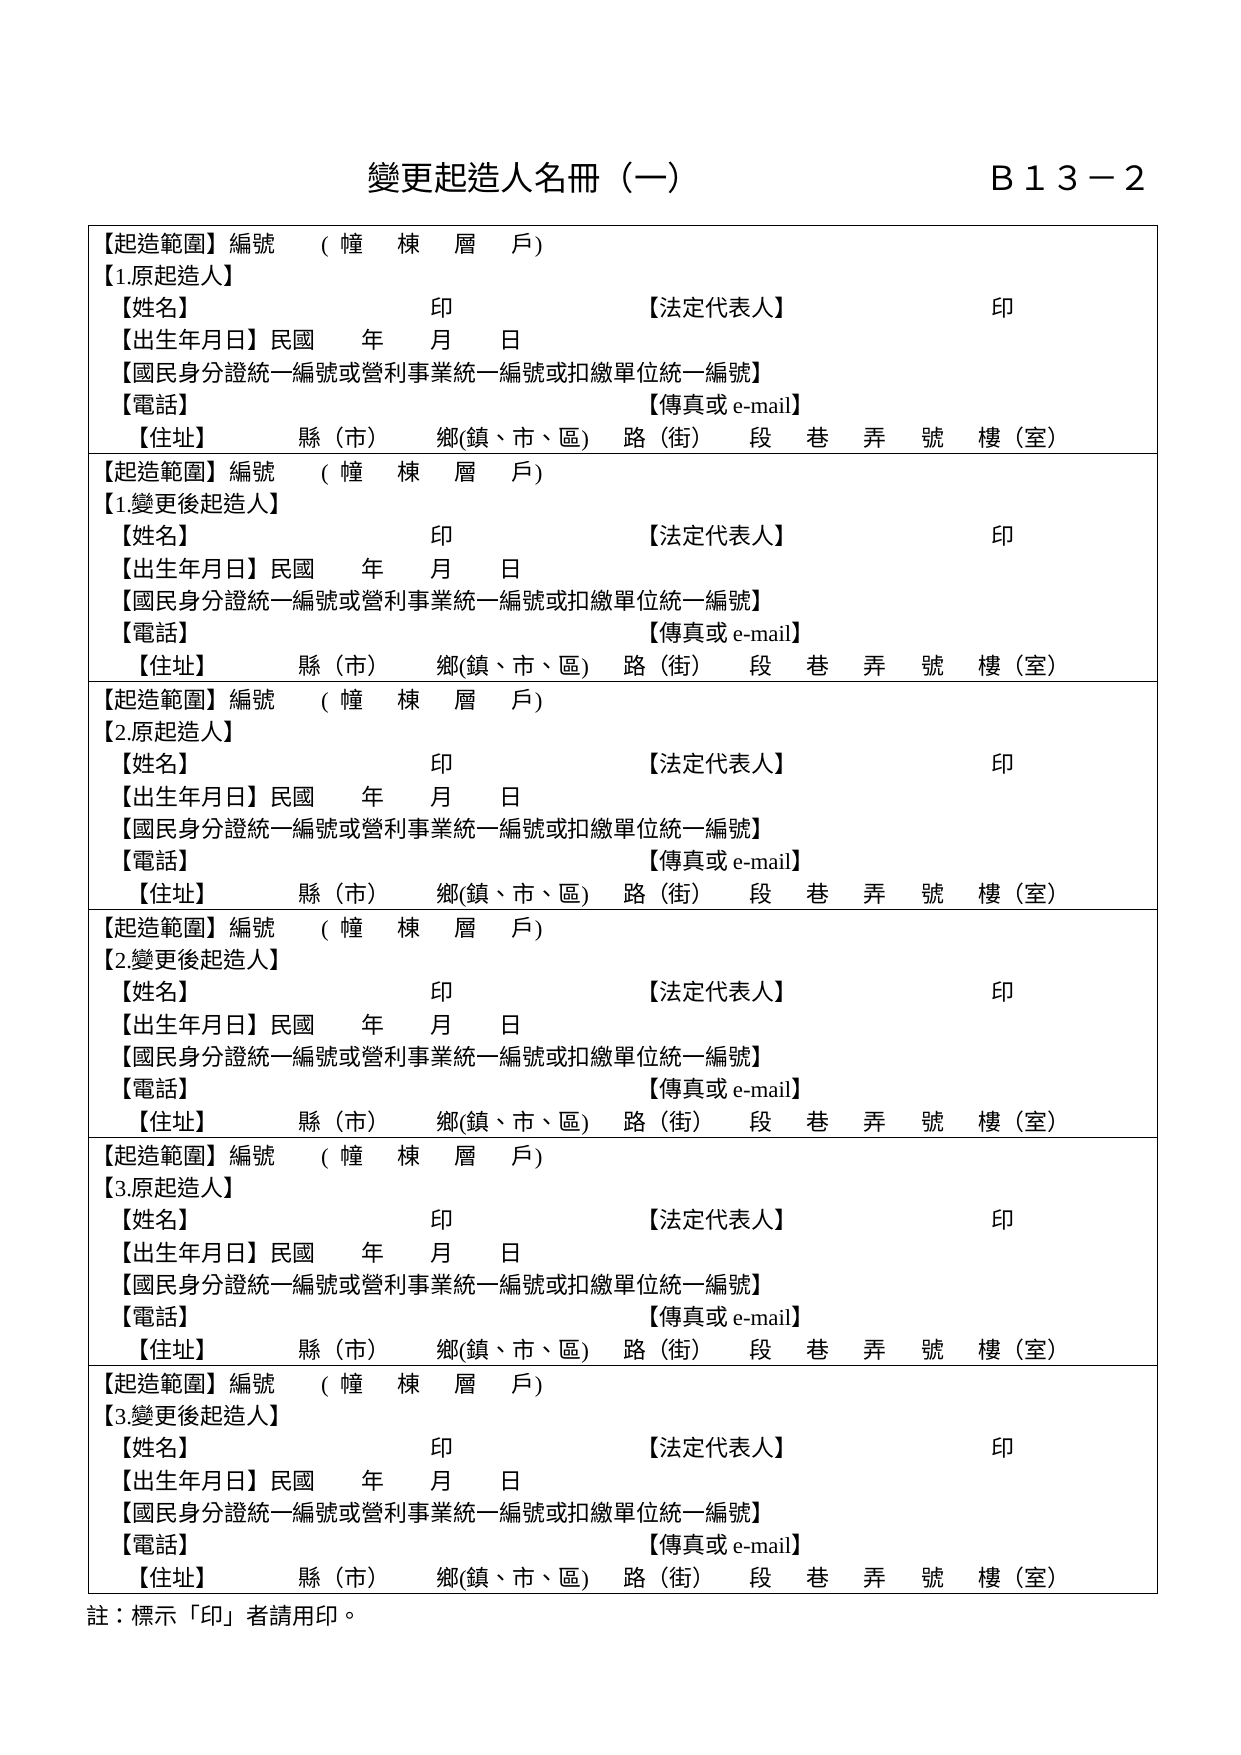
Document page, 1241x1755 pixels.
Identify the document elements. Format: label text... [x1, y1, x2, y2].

table_cell 【起造範圍】編號 ( 幢 棟 層 戶) 【3.原起造人】 【姓名】 印 【法定代表人】 印 【出生年月日】民國 年 月 日 【國民身分證統一編號或營利事業統一編號或扣繳單位統一編號】 【電話】 【傳真或e-mail】 【住址】 縣（市） 鄉(鎮、市、區) 路（街） 段 巷 弄 號 樓（室） [89, 1138, 1157, 1365]
text 註：標示「印」者請用印。 [1, 1594, 1152, 1632]
table_header [89, 89, 979, 152]
table_cell 【起造範圍】編號 ( 幢 棟 層 戶) 【3.變更後起造人】 【姓名】 印 【法定代表人】 印 【出生年月日】民國 年 月 日 【國民身分證統一編號或營利事業統一編號或扣繳單位統一編號】 【電話】 【傳真或e-mail】 【住址】 縣（市） 鄉(鎮、市、區) 路（街） 段 巷 弄 號 樓（室） [89, 1366, 1157, 1593]
table_cell 【起造範圍】編號 ( 幢 棟 層 戶) 【1.變更後起造人】 【姓名】 印 【法定代表人】 印 【出生年月日】民國 年 月 日 【國民身分證統一編號或營利事業統一編號或扣繳單位統一編號】 【電話】 【傳真或e-mail】 【住址】 縣（市） 鄉(鎮、市、區) 路（街） 段 巷 弄 號 樓（室） [89, 454, 1157, 681]
table_cell Ｂ１３－２ [979, 152, 1157, 225]
table_cell 變更起造人名冊（一） [89, 152, 979, 225]
table_cell 【起造範圍】編號 ( 幢 棟 層 戶) 【1.原起造人】 【姓名】 印 【法定代表人】 印 【出生年月日】民國 年 月 日 【國民身分證統一編號或營利事業統一編號或扣繳單位統一編號】 【電話】 【傳真或e-mail】 【住址】 縣（市） 鄉(鎮、市、區) 路（街） 段 巷 弄 號 樓（室） [89, 226, 1157, 453]
table_cell 【起造範圍】編號 ( 幢 棟 層 戶) 【2.原起造人】 【姓名】 印 【法定代表人】 印 【出生年月日】民國 年 月 日 【國民身分證統一編號或營利事業統一編號或扣繳單位統一編號】 【電話】 【傳真或e-mail】 【住址】 縣（市） 鄉(鎮、市、區) 路（街） 段 巷 弄 號 樓（室） [89, 682, 1157, 909]
table_cell 【起造範圍】編號 ( 幢 棟 層 戶) 【2.變更後起造人】 【姓名】 印 【法定代表人】 印 【出生年月日】民國 年 月 日 【國民身分證統一編號或營利事業統一編號或扣繳單位統一編號】 【電話】 【傳真或e-mail】 【住址】 縣（市） 鄉(鎮、市、區) 路（街） 段 巷 弄 號 樓（室） [89, 910, 1157, 1137]
table_header [979, 89, 1157, 152]
